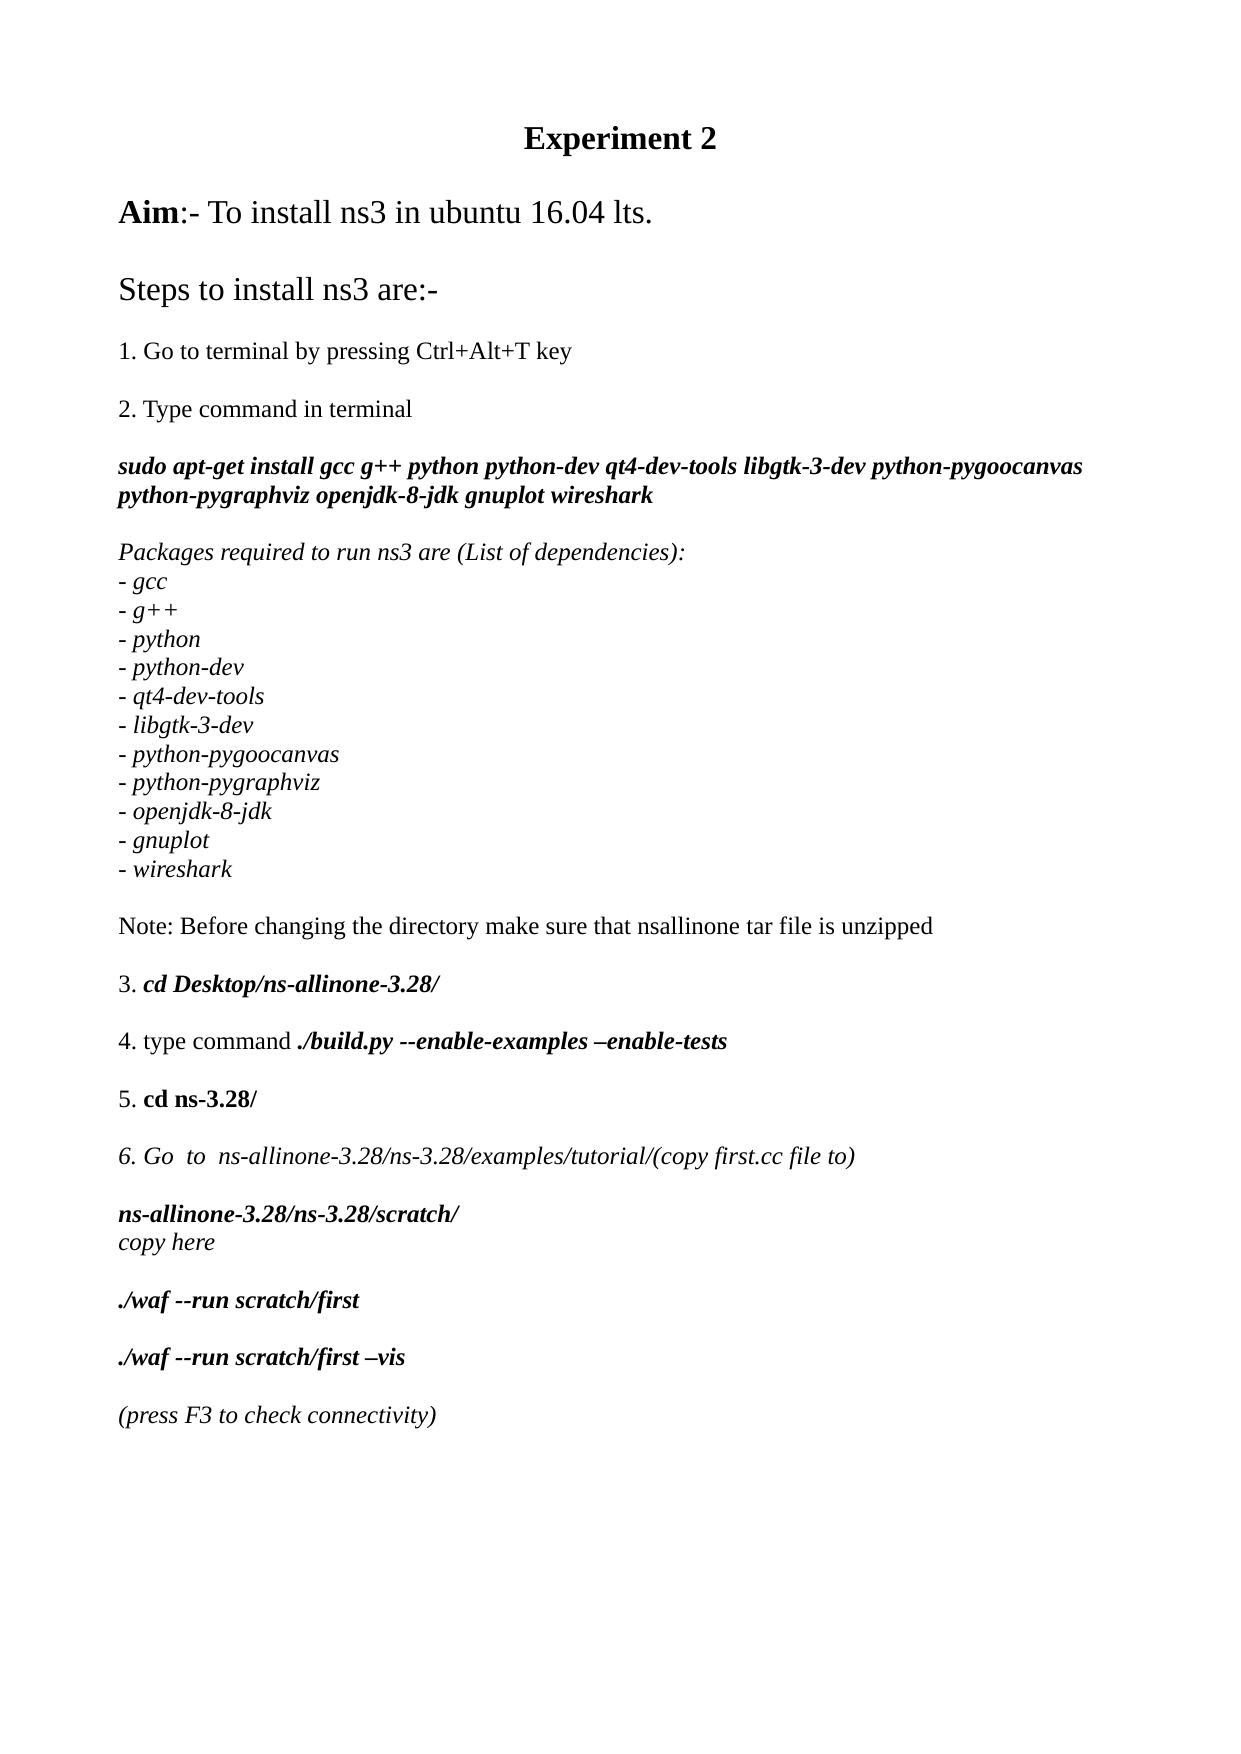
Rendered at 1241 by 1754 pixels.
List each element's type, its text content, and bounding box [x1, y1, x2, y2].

text ./waf --run scratch/first [118, 1285, 1122, 1314]
text - openjdk-8-jdk [118, 796, 1122, 825]
text - g++ [118, 595, 1122, 624]
text 2. Type command in terminal [118, 394, 1122, 422]
text - python [118, 624, 1122, 652]
text - wireshark [118, 854, 1122, 882]
text 4. type command ./build.py --enable-examples –enable-tests [118, 1026, 1122, 1055]
text Steps to install ns3 are:- [118, 269, 1122, 307]
text sudo apt-get install gcc g++ python python-dev qt4-dev-tools libgtk-3-dev python-pygoocanvas python-pygraphviz openjdk-8-jdk gnuplot wireshark [118, 451, 1122, 509]
text - libgtk-3-dev [118, 710, 1122, 739]
text 1. Go to terminal by pressing Ctrl+Alt+T key [118, 336, 1122, 365]
text ./waf --run scratch/first –vis [118, 1342, 1122, 1371]
text - gcc [118, 566, 1122, 595]
text Experiment 2 [118, 118, 1122, 156]
text - python-pygoocanvas [118, 739, 1122, 767]
text - qt4-dev-tools [118, 681, 1122, 710]
text 6. Go to ns-allinone-3.28/ns-3.28/examples/tutorial/(copy first.cc file to) [118, 1141, 1122, 1170]
text 5. cd ns-3.28/ [118, 1084, 1122, 1112]
text 3. cd Desktop/ns-allinone-3.28/ [118, 969, 1122, 997]
text ns-allinone-3.28/ns-3.28/scratch/ [118, 1199, 1122, 1227]
text copy here [118, 1227, 1122, 1256]
text - gnuplot [118, 825, 1122, 854]
text - python-dev [118, 652, 1122, 681]
text - python-pygraphviz [118, 767, 1122, 796]
text (press F3 to check connectivity) [118, 1400, 1122, 1429]
text Aim:- To install ns3 in ubuntu 16.04 lts. [118, 192, 1122, 231]
text Note: Before changing the directory make sure that nsallinone tar file is unzipped [118, 911, 1122, 940]
text Packages required to run ns3 are (List of dependencies): [118, 537, 1122, 566]
